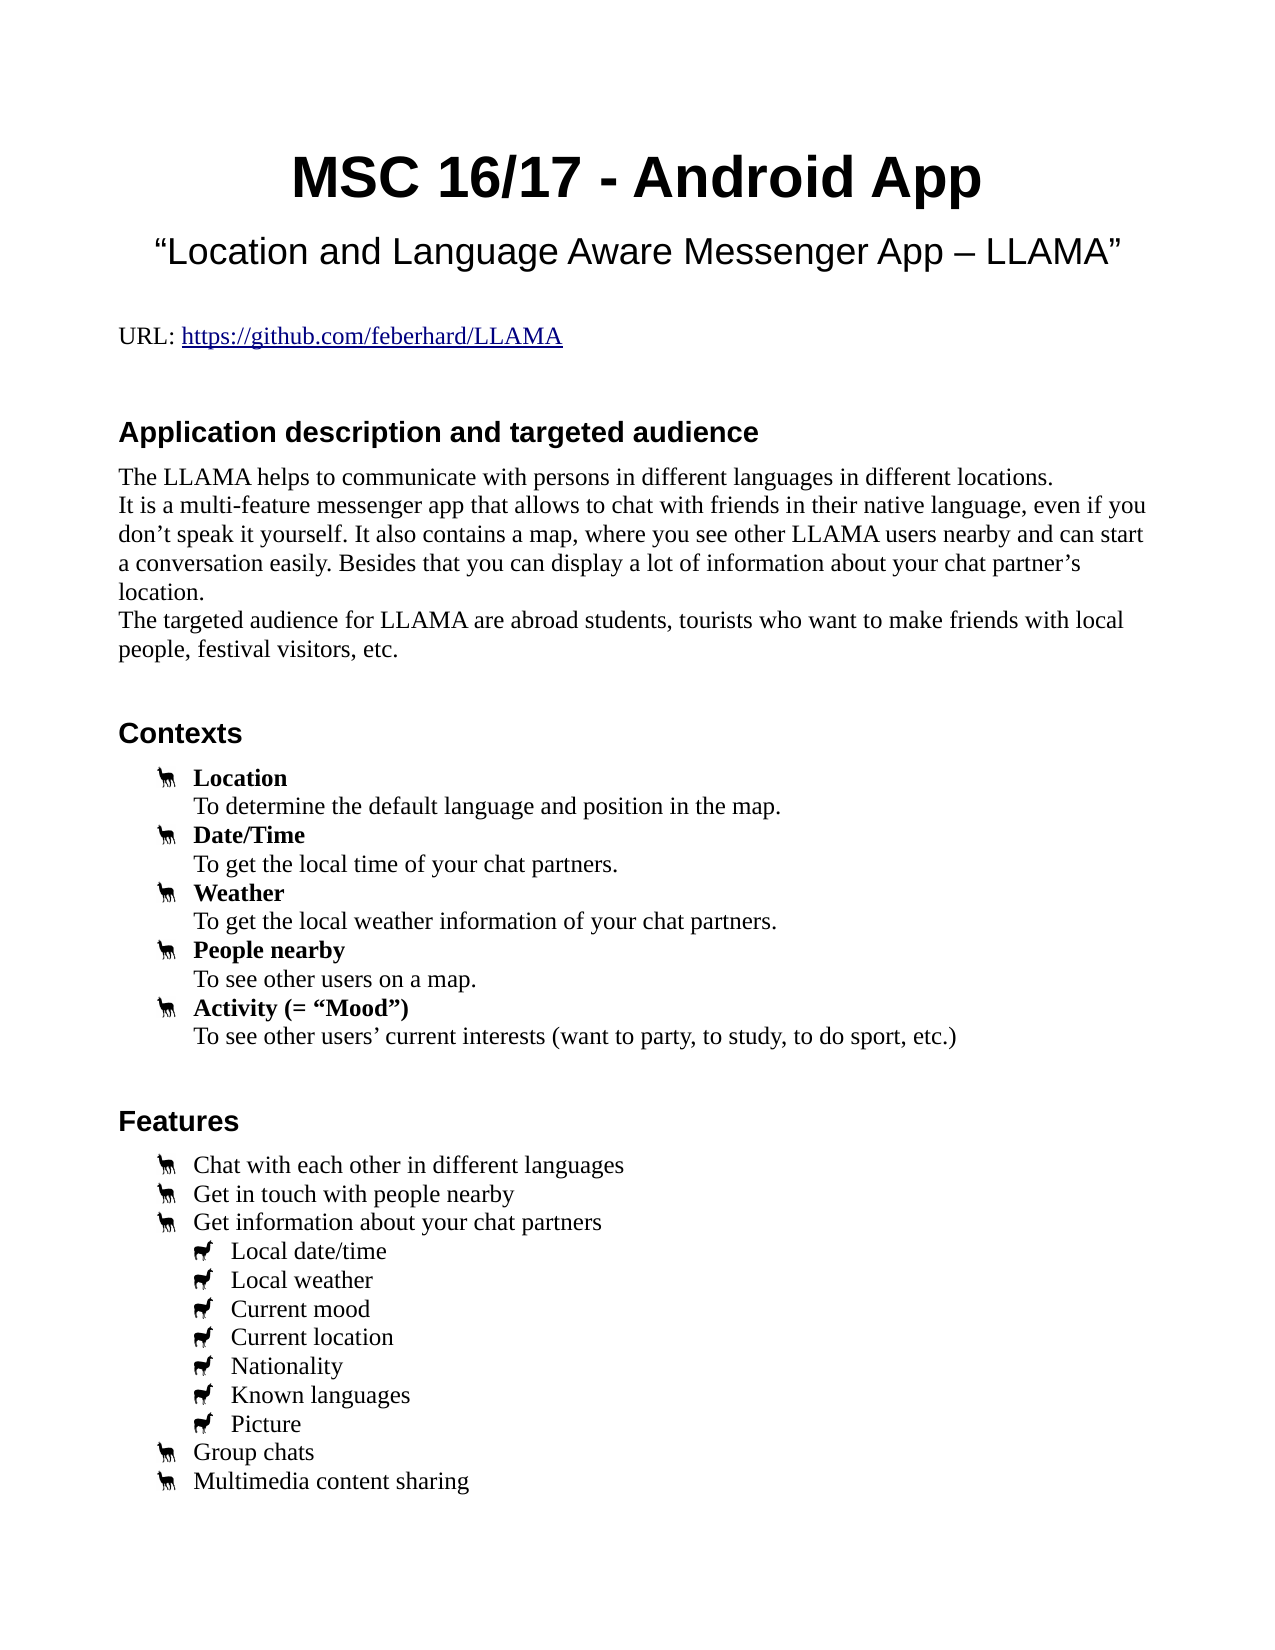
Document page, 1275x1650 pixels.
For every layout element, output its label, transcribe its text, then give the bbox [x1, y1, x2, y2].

list People nearby To see other users on a map. [156, 935, 1157, 993]
list Date/Time To get the local time of your chat partners. [156, 820, 1157, 878]
text The LLAMA helps to communicate with persons in different languages in different locations. [118, 462, 1157, 490]
list Activity (= “Mood”) To see other users’ current interests (want to party, to study, to do sport, etc.) [156, 993, 1157, 1050]
title MSC 16/17 - Android App [118, 143, 1157, 210]
subtitle “Location and Language Aware Messenger App – LLAMA” [118, 229, 1157, 272]
text It is a multi-feature messenger app that allows to chat with friends in their native language, even if you don’t speak it yourself. It also contains a map, where you see other LLAMA users nearby and can start a conversation easily. Besides that you can display a lot of information about your chat partner’s location. [118, 490, 1157, 605]
list Local weather [193, 1265, 1157, 1294]
list Location To determine the default language and position in the map. [156, 763, 1157, 820]
list Get in touch with people nearby [156, 1179, 1157, 1207]
list Picture [193, 1409, 1157, 1437]
list Multimedia content sharing [156, 1466, 1157, 1495]
list Current location [193, 1322, 1157, 1351]
subtitle Application description and targeted audience [118, 416, 1157, 449]
list Known languages [193, 1380, 1157, 1409]
subtitle Contexts [118, 717, 1157, 750]
list Group chats [156, 1437, 1157, 1466]
subtitle Features [118, 1104, 1157, 1137]
list Nationality [193, 1351, 1157, 1380]
text URL: https://github.com/feberhard/LLAMA [118, 321, 1157, 350]
list Local date/time [193, 1236, 1157, 1265]
list Weather To get the local weather information of your chat partners. [156, 878, 1157, 935]
list Current mood [193, 1294, 1157, 1322]
list Get information about your chat partners [156, 1207, 1157, 1236]
text The targeted audience for LLAMA are abroad students, tourists who want to make friends with local people, festival visitors, etc. [118, 605, 1157, 663]
list Chat with each other in different languages [156, 1150, 1157, 1179]
